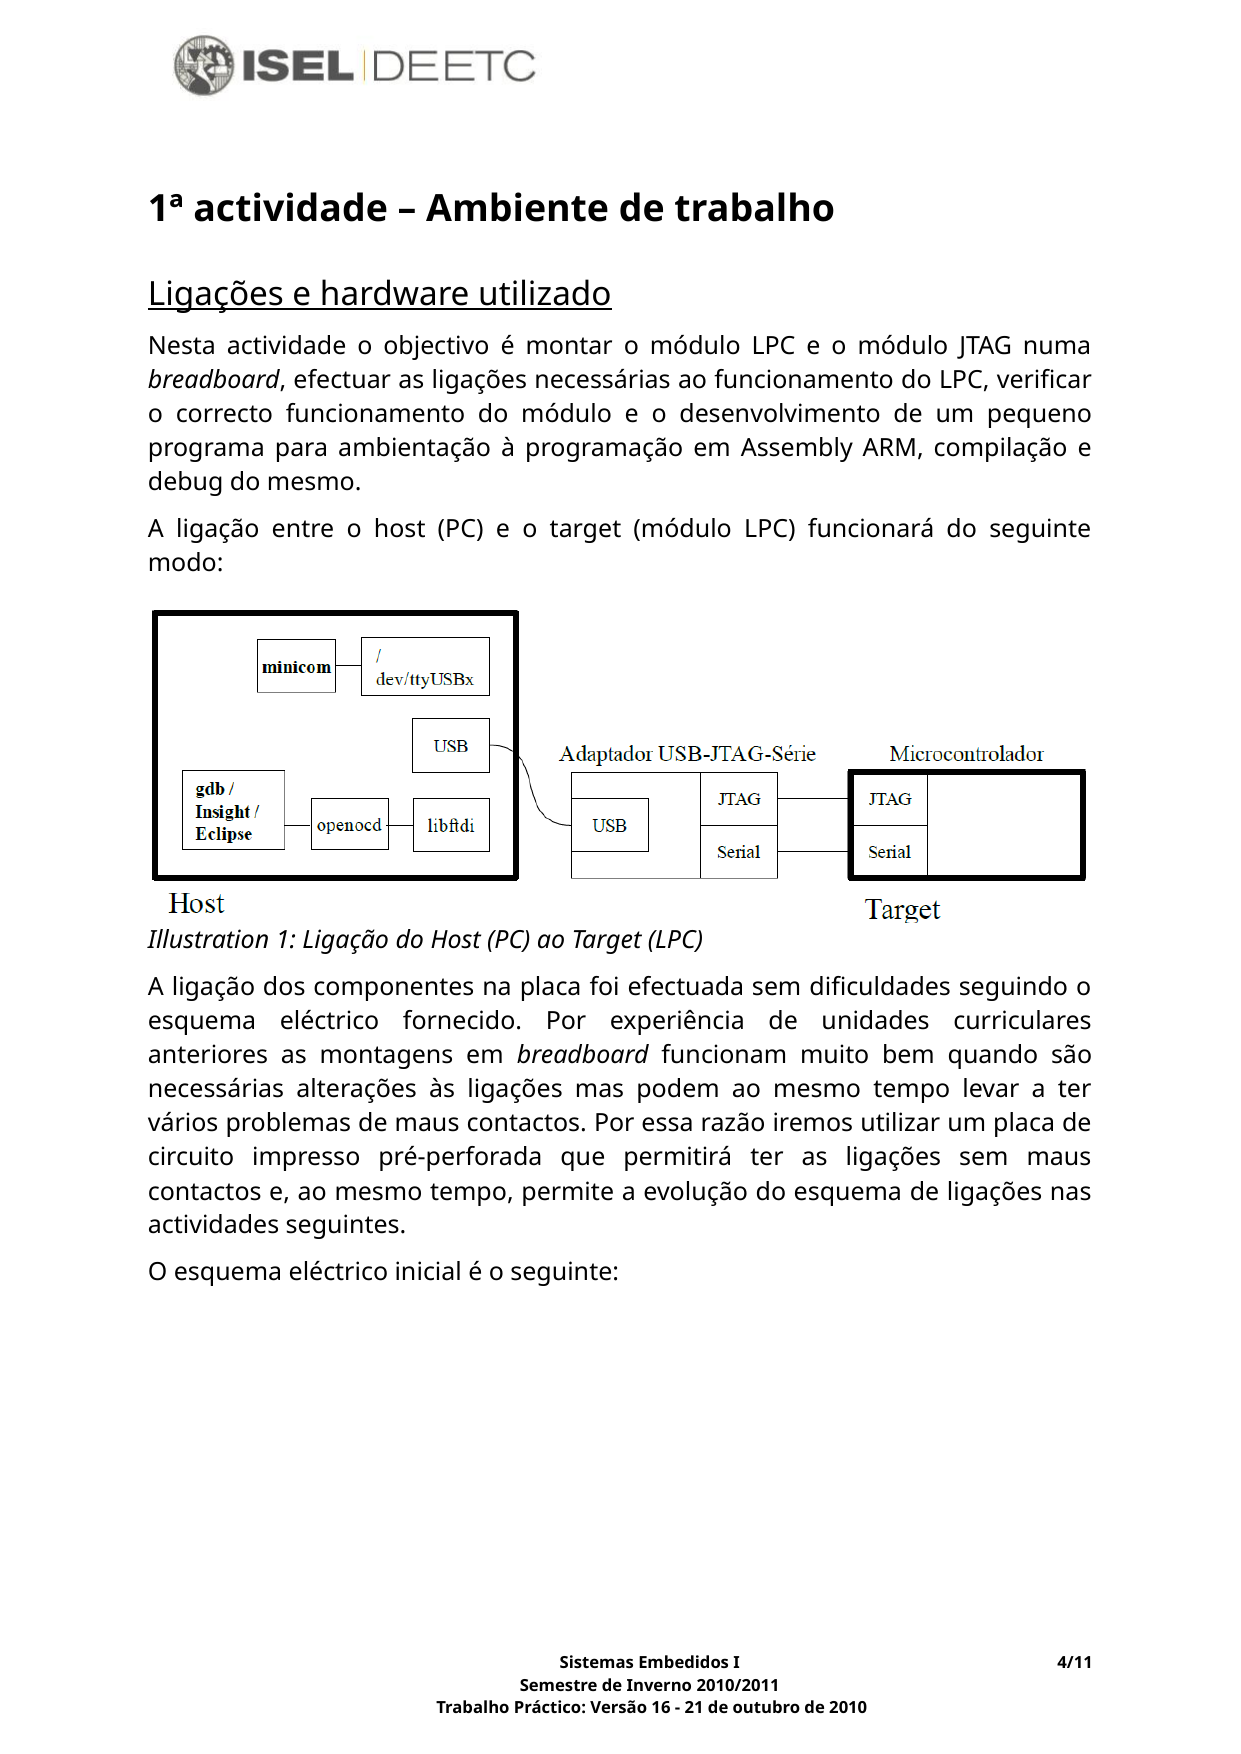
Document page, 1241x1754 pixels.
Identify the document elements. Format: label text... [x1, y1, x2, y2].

picture [164, 20, 566, 121]
text Nesta actividade o objectivo é montar o módulo LPC e o módulo JTAG numa breadboard, efectuar as ligações necessárias ao funcionamento do LPC, verificar o correcto funcionamento do módulo e o desenvolvimento de um pequeno programa para ambientação à programação em Assembly ARM, compilação e debug do mesmo. [148, 328, 1093, 498]
text Illustration 1: Ligação do Host (PC) ao Target (LPC) [148, 923, 1093, 956]
text O esquema eléctrico inicial é o seguinte: [148, 1254, 1093, 1288]
text A ligação entre o host (PC) e o target (módulo LPC) funcionará do seguinte modo: [148, 511, 1093, 579]
subtitle 1ª actividade – Ambiente de trabalho [148, 181, 1093, 232]
subtitle Ligações e hardware utilizado [148, 270, 1093, 315]
text A ligação dos componentes na placa foi efectuada sem dificuldades seguindo o esquema eléctrico fornecido. Por experiência de unidades curriculares anteriores as montagens em breadboard funcionam muito bem quando são necessárias alterações às ligações mas podem ao mesmo tempo levar a ter vários problemas de maus contactos. Por essa razão iremos utilizar um placa de circuito impresso pré-perforada que permitirá ter as ligações sem maus contactos e, ao mesmo tempo, permite a evolução do esquema de ligações nas actividades seguintes. [148, 969, 1093, 1241]
picture [147, 603, 1093, 923]
